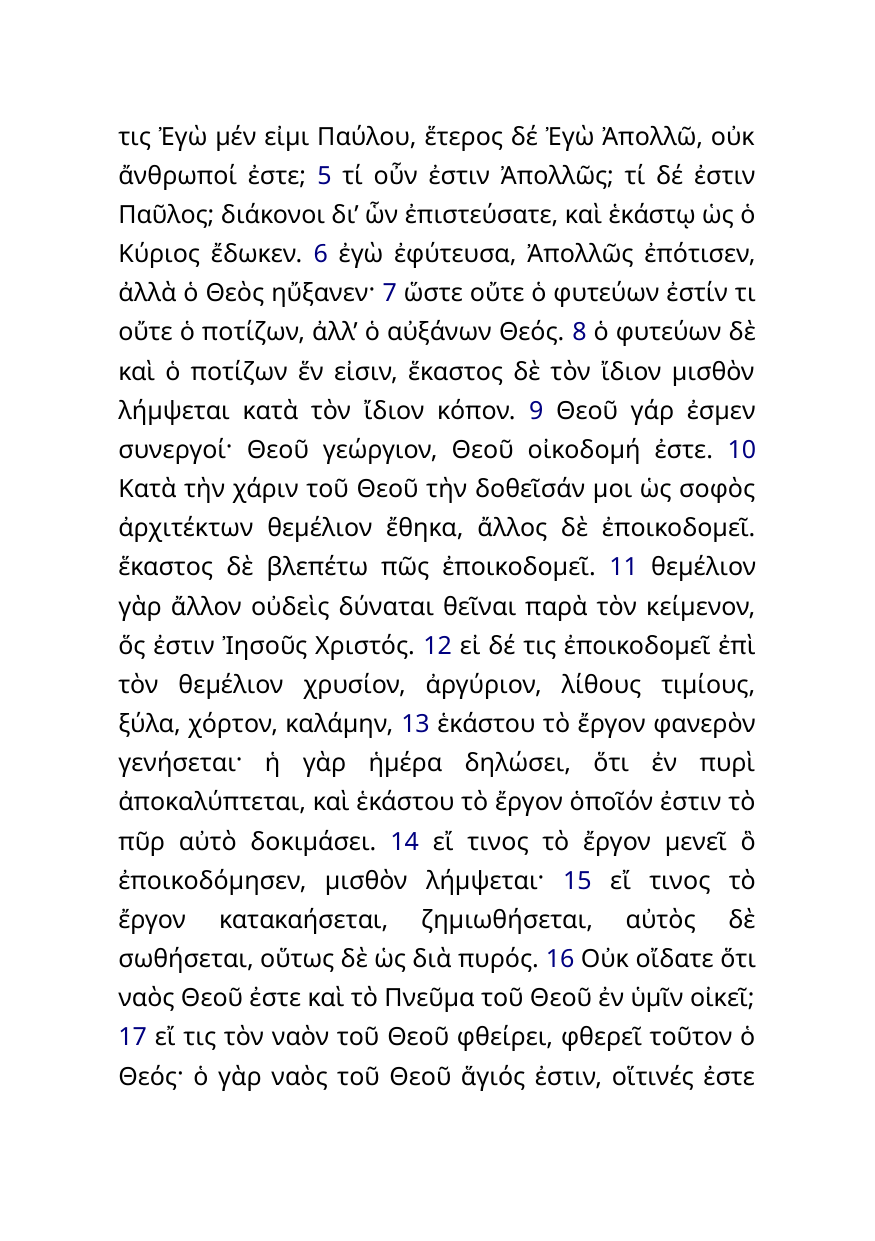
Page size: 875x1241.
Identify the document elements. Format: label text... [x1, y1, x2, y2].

text τις Ἐγὼ μέν εἰμι Παύλου, ἕτερος δέ Ἐγὼ Ἀπολλῶ, οὐκ ἄνθρωποί ἐστε; 5 τί οὖν ἐστιν Ἀπολλῶς; τί δέ ἐστιν Παῦλος; διάκονοι δι’ ὧν ἐπιστεύσατε, καὶ ἑκάστῳ ὡς ὁ Κύριος ἔδωκεν. 6 ἐγὼ ἐφύτευσα, Ἀπολλῶς ἐπότισεν, ἀλλὰ ὁ Θεὸς ηὔξανεν· 7 ὥστε οὔτε ὁ φυτεύων ἐστίν τι οὔτε ὁ ποτίζων, ἀλλ’ ὁ αὐξάνων Θεός. 8 ὁ φυτεύων δὲ καὶ ὁ ποτίζων ἕν εἰσιν, ἕκαστος δὲ τὸν ἴδιον μισθὸν λήμψεται κατὰ τὸν ἴδιον κόπον. 9 Θεοῦ γάρ ἐσμεν συνεργοί· Θεοῦ γεώργιον, Θεοῦ οἰκοδομή ἐστε. 10 Κατὰ τὴν χάριν τοῦ Θεοῦ τὴν δοθεῖσάν μοι ὡς σοφὸς ἀρχιτέκτων θεμέλιον ἔθηκα, ἄλλος δὲ ἐποικοδομεῖ. ἕκαστος δὲ βλεπέτω πῶς ἐποικοδομεῖ. 11 θεμέλιον γὰρ ἄλλον οὐδεὶς δύναται θεῖναι παρὰ τὸν κείμενον, ὅς ἐστιν Ἰησοῦς Χριστός. 12 εἰ δέ τις ἐποικοδομεῖ ἐπὶ τὸν θεμέλιον χρυσίον, ἀργύριον, λίθους τιμίους, ξύλα, χόρτον, καλάμην, 13 ἑκάστου τὸ ἔργον φανερὸν γενήσεται· ἡ γὰρ ἡμέρα δηλώσει, ὅτι ἐν πυρὶ ἀποκαλύπτεται, καὶ ἑκάστου τὸ ἔργον ὁποῖόν ἐστιν τὸ πῦρ αὐτὸ δοκιμάσει. 14 εἴ τινος τὸ ἔργον μενεῖ ὃ ἐποικοδόμησεν, μισθὸν λήμψεται· 15 εἴ τινος τὸ ἔργον κατακαήσεται, ζημιωθήσεται, αὐτὸς δὲ σωθήσεται, οὕτως δὲ ὡς διὰ πυρός. 16 Οὐκ οἴδατε ὅτι ναὸς Θεοῦ ἐστε καὶ τὸ Πνεῦμα τοῦ Θεοῦ ἐν ὑμῖν οἰκεῖ; 17 εἴ τις τὸν ναὸν τοῦ Θεοῦ φθείρει, φθερεῖ τοῦτον ὁ Θεός· ὁ γὰρ ναὸς τοῦ Θεοῦ ἅγιός ἐστιν, οἵτινές ἐστε [118, 118, 756, 1092]
